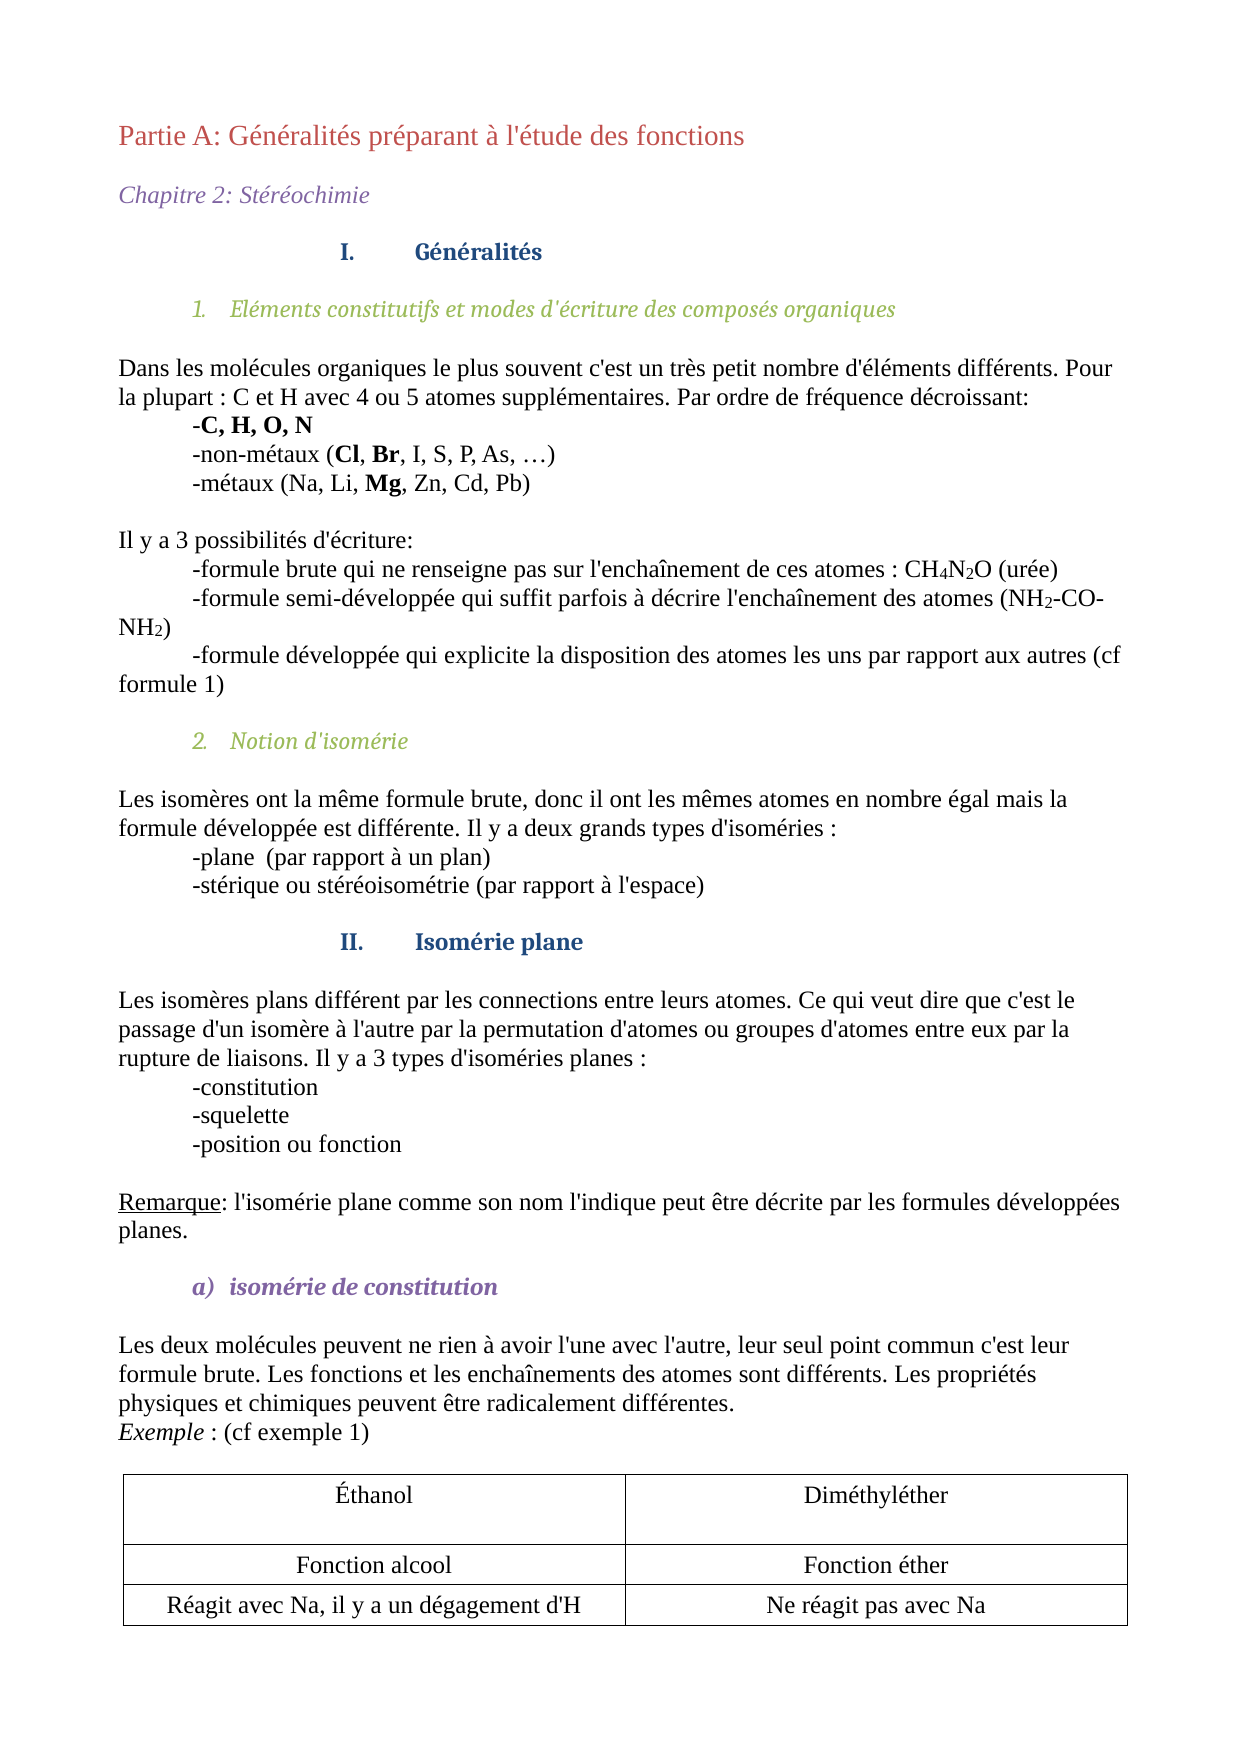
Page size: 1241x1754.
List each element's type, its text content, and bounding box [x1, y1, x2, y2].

text -C, H, O, N [118, 410, 1122, 439]
text -constitution [118, 1072, 1122, 1100]
table_header Diméthyléther [626, 1475, 1127, 1544]
list isomérie de constitution [192, 1273, 1122, 1302]
text Les isomères plans différent par les connections entre leurs atomes. Ce qui veut dire que c'est le passage d'un isomère à l'autre par la permutation d'atomes ou groupes d'atomes entre eux par la rupture de liaisons. Il y a 3 types d'isoméries planes : [118, 985, 1122, 1072]
subtitle Eléments constitutifs et modes d'écriture des composés organiques [192, 295, 1122, 324]
text Chapitre 2: Stéréochimie [118, 180, 1122, 209]
text Dans les molécules organiques le plus souvent c'est un très petit nombre d'éléments différents. Pour la plupart : C et H avec 4 ou 5 atomes supplémentaires. Par ordre de fréquence décroissant: [118, 353, 1122, 410]
text -squelette [118, 1100, 1122, 1129]
text -métaux (Na, Li, Mg, Zn, Cd, Pb) [118, 468, 1122, 497]
table_cell Réagit avec Na, il y a un dégagement d'H [124, 1585, 625, 1625]
list Isomérie plane [266, 928, 1122, 957]
text Exemple : (cf exemple 1) [118, 1417, 1122, 1445]
text Les isomères ont la même formule brute, donc il ont les mêmes atomes en nombre égal mais la formule développée est différente. Il y a deux grands types d'isoméries : [118, 784, 1122, 842]
table_cell Fonction éther [626, 1545, 1127, 1584]
table_cell Fonction alcool [124, 1545, 625, 1584]
table_cell Ne réagit pas avec Na [626, 1585, 1127, 1625]
text -non-métaux (Cl, Br, I, S, P, As, …) [118, 439, 1122, 468]
text -formule développée qui explicite la disposition des atomes les uns par rapport aux autres (cf formule 1) [118, 640, 1122, 698]
text -plane (par rapport à un plan) [118, 842, 1122, 870]
subtitle Notion d'isomérie [192, 727, 1122, 755]
table_header Éthanol [124, 1475, 625, 1544]
text Les deux molécules peuvent ne rien à avoir l'une avec l'autre, leur seul point commun c'est leur formule brute. Les fonctions et les enchaînements des atomes sont différents. Les propriétés physiques et chimiques peuvent être radicalement différentes. [118, 1330, 1122, 1417]
text -formule semi-développée qui suffit parfois à décrire l'enchaînement des atomes (NH2-CO-NH2) [118, 583, 1122, 640]
text Remarque: l'isomérie plane comme son nom l'indique peut être décrite par les formules développées planes. [118, 1187, 1122, 1244]
text -stérique ou stéréoisométrie (par rapport à l'espace) [118, 870, 1122, 899]
text -position ou fonction [118, 1129, 1122, 1158]
text Il y a 3 possibilités d'écriture: [118, 525, 1122, 554]
text -formule brute qui ne renseigne pas sur l'enchaînement de ces atomes : CH4N2O (urée) [118, 554, 1122, 583]
list Généralités [266, 238, 1122, 267]
text Partie A: Généralités préparant à l'étude des fonctions [118, 118, 1122, 152]
